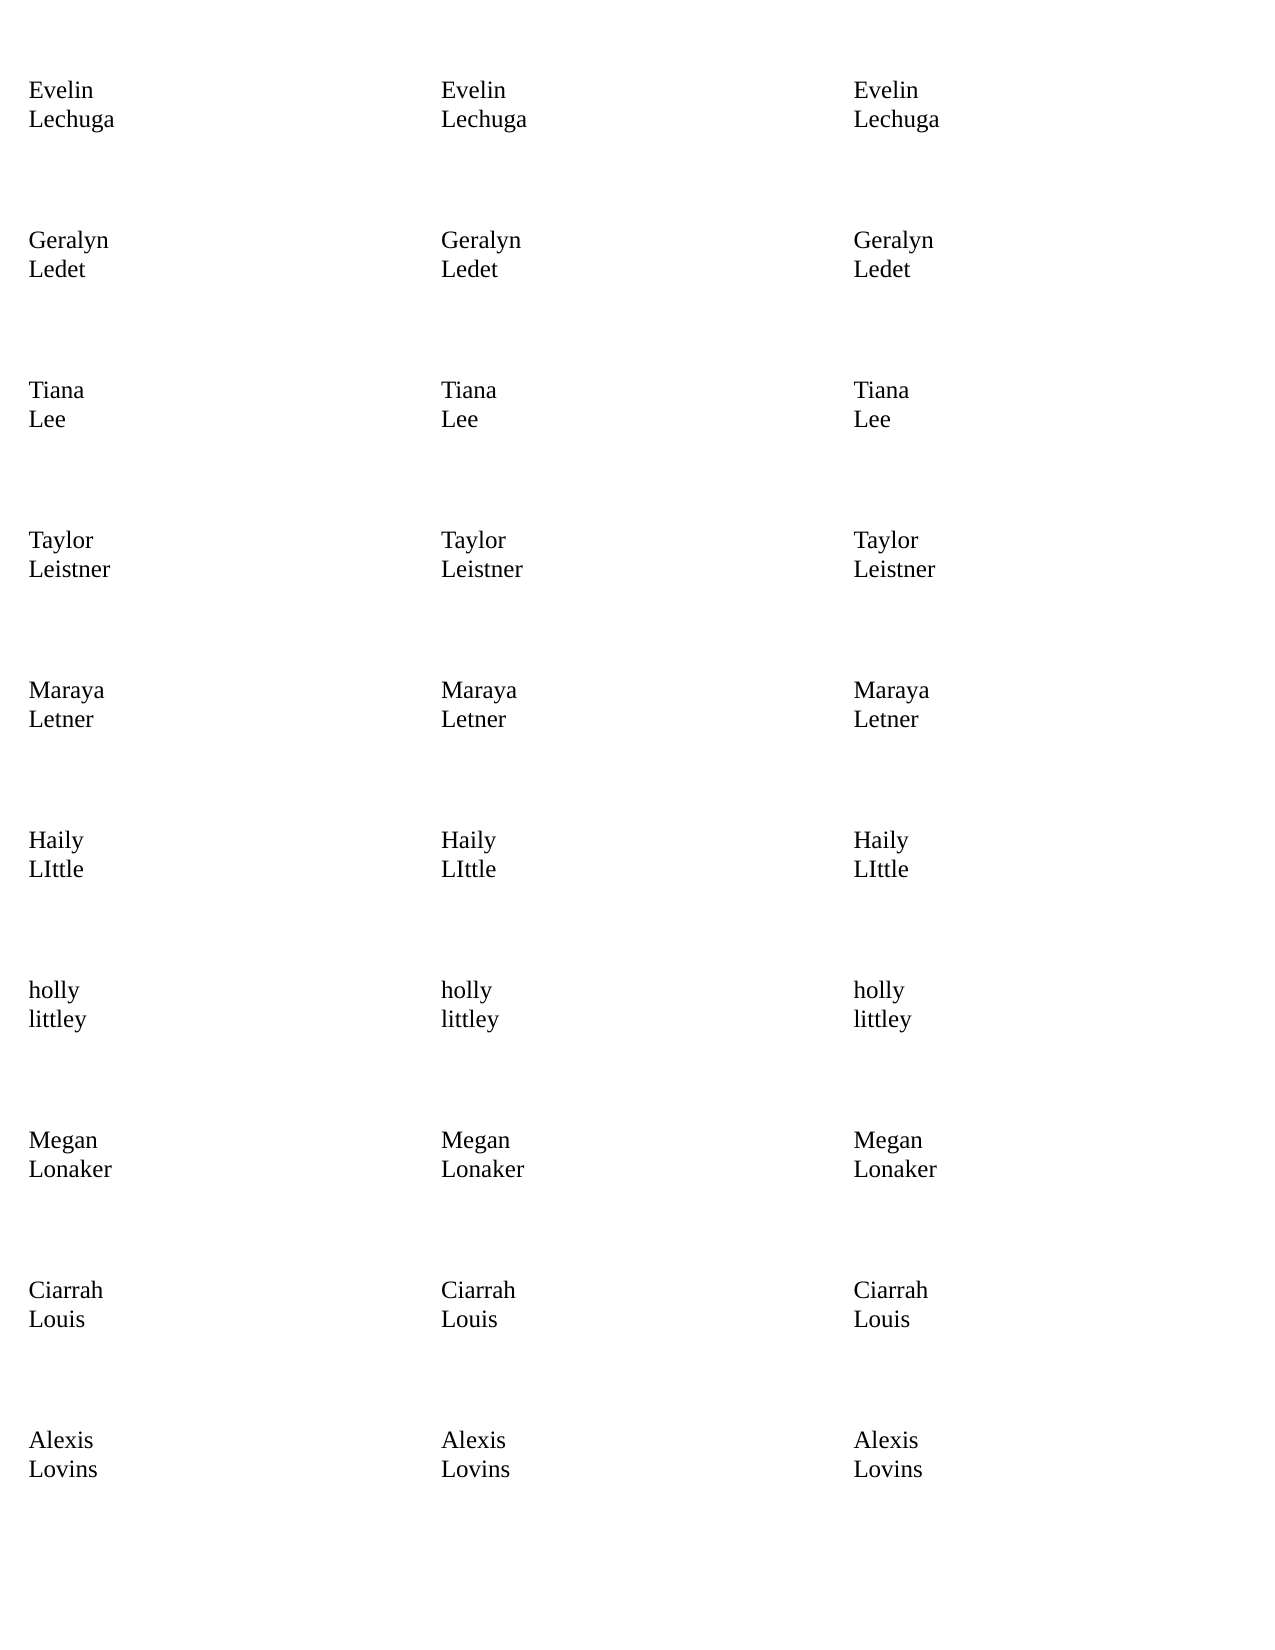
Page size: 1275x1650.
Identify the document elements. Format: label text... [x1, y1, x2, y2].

text Alexis Lovins [28, 1425, 422, 1482]
text Haily LIttle [441, 825, 834, 882]
text Maraya Letner [441, 675, 834, 732]
text Evelin Lechuga [28, 75, 422, 132]
text Haily LIttle [28, 825, 422, 882]
text Taylor Leistner [28, 525, 422, 582]
text Alexis Lovins [853, 1425, 1247, 1482]
text Ciarrah Louis [441, 1275, 834, 1332]
text holly littley [441, 975, 834, 1032]
text Ciarrah Louis [28, 1275, 422, 1332]
text Maraya Letner [853, 675, 1247, 732]
text Ciarrah Louis [853, 1275, 1247, 1332]
text Megan Lonaker [28, 1125, 422, 1182]
text Megan Lonaker [853, 1125, 1247, 1182]
text Taylor Leistner [853, 525, 1247, 582]
text Alexis Lovins [441, 1425, 834, 1482]
text holly littley [28, 975, 422, 1032]
text Tiana Lee [441, 375, 834, 432]
text Taylor Leistner [441, 525, 834, 582]
text Geralyn Ledet [441, 225, 834, 282]
text Maraya Letner [28, 675, 422, 732]
text Haily LIttle [853, 825, 1247, 882]
text holly littley [853, 975, 1247, 1032]
text Megan Lonaker [441, 1125, 834, 1182]
text Geralyn Ledet [28, 225, 422, 282]
text Evelin Lechuga [853, 75, 1247, 132]
text Tiana Lee [28, 375, 422, 432]
text Tiana Lee [853, 375, 1247, 432]
text Geralyn Ledet [853, 225, 1247, 282]
text Evelin Lechuga [441, 75, 834, 132]
